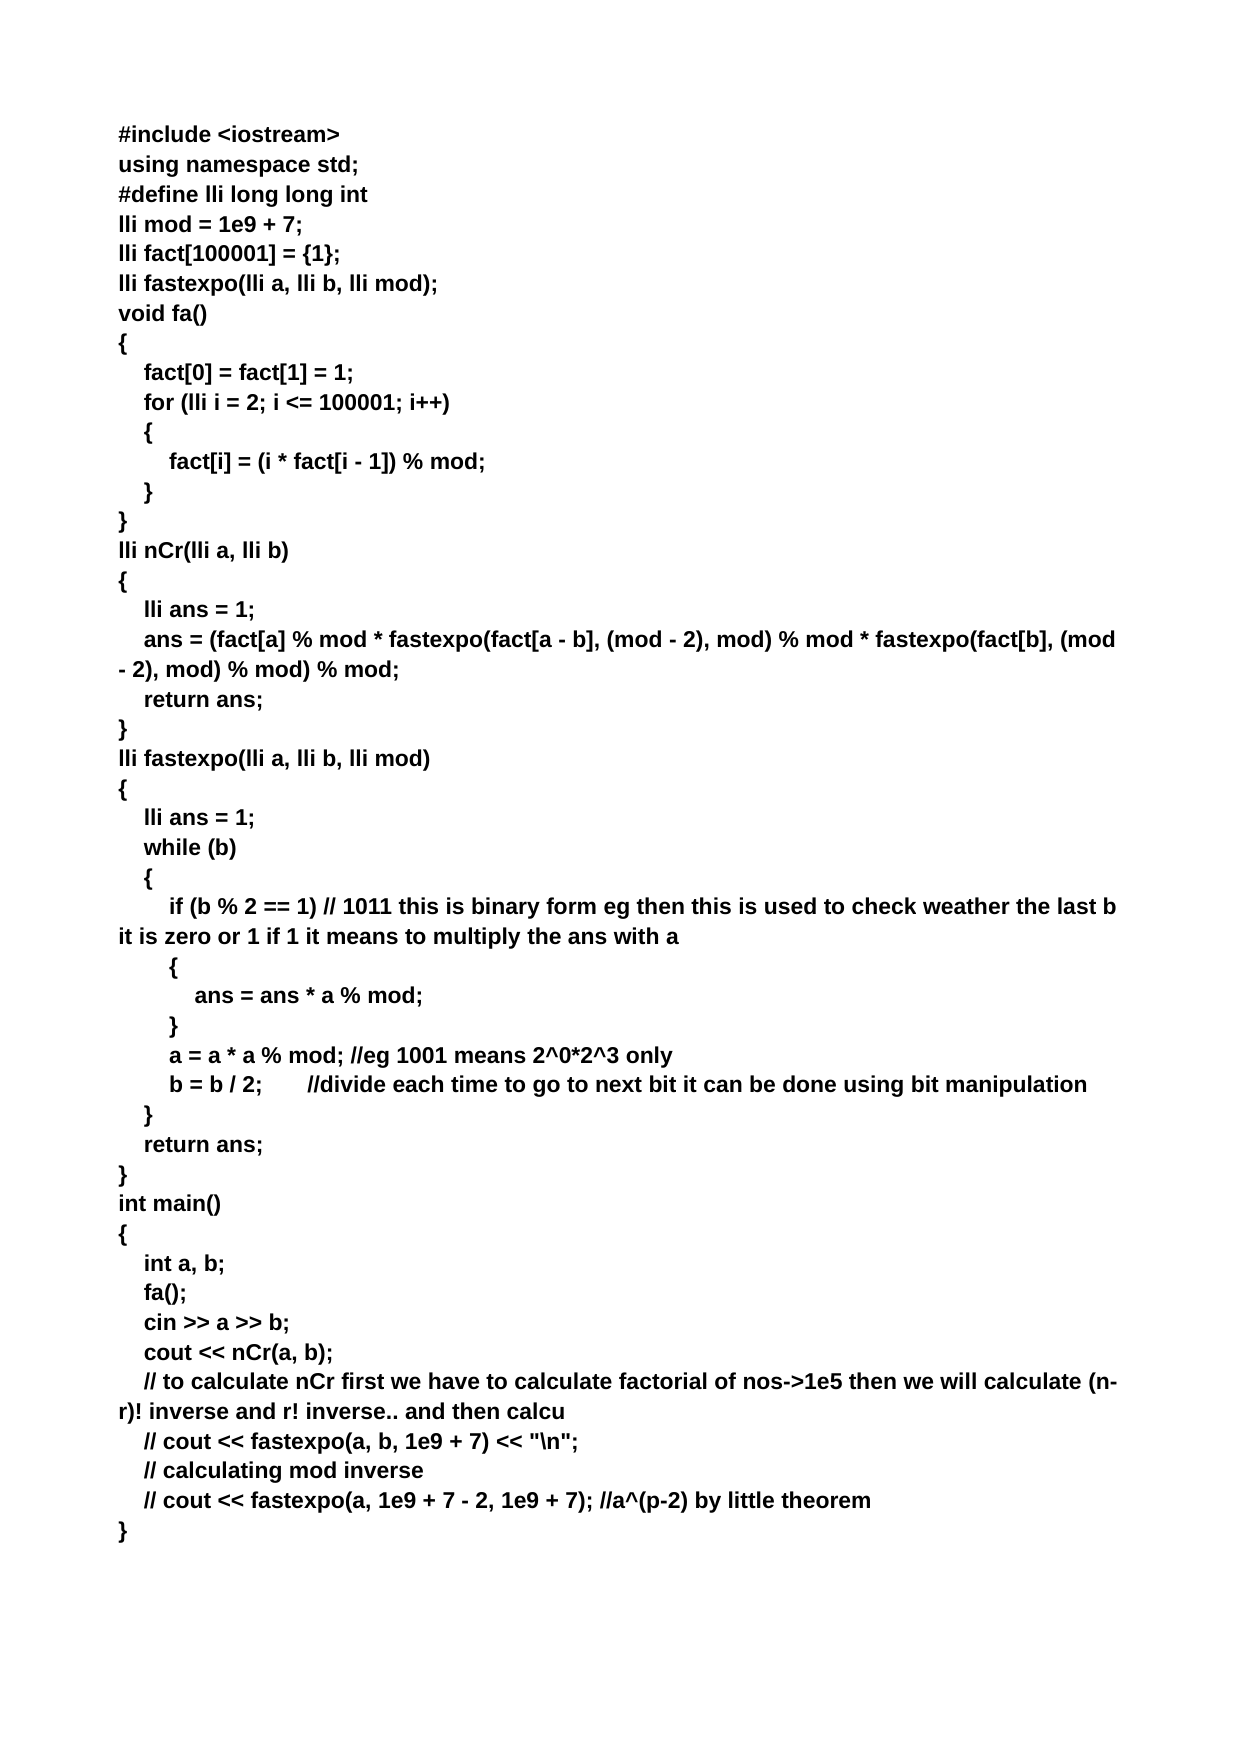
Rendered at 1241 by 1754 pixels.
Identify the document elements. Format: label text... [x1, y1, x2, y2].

text { [118, 771, 1122, 801]
text lli ans = 1; [118, 593, 1122, 623]
text // to calculate nCr first we have to calculate factorial of nos->1e5 then we will calculate (n-r)! inverse and r! inverse.. and then calcu [118, 1365, 1122, 1424]
text while (b) [118, 831, 1122, 860]
text b = b / 2; //divide each time to go to next bit it can be done using bit manipulation [118, 1068, 1122, 1098]
text } [118, 1513, 1122, 1543]
text { [118, 1217, 1122, 1246]
text return ans; [118, 682, 1122, 712]
text } [118, 504, 1122, 534]
text fact[i] = (i * fact[i - 1]) % mod; [118, 445, 1122, 474]
text } [118, 712, 1122, 742]
text { [118, 415, 1122, 445]
text using namespace std; [118, 148, 1122, 177]
text lli ans = 1; [118, 801, 1122, 831]
text lli fastexpo(lli a, lli b, lli mod) [118, 742, 1122, 771]
text { [118, 326, 1122, 356]
text lli mod = 1e9 + 7; [118, 207, 1122, 237]
text // calculating mod inverse [118, 1454, 1122, 1484]
text int a, b; [118, 1246, 1122, 1276]
text ans = ans * a % mod; [118, 979, 1122, 1009]
text lli fastexpo(lli a, lli b, lli mod); [118, 267, 1122, 296]
text // cout << fastexpo(a, b, 1e9 + 7) << "\n"; [118, 1424, 1122, 1454]
text } [118, 474, 1122, 504]
text fact[0] = fact[1] = 1; [118, 356, 1122, 385]
text ans = (fact[a] % mod * fastexpo(fact[a - b], (mod - 2), mod) % mod * fastexpo(fact[b], (mod - 2), mod) % mod) % mod; [118, 623, 1122, 682]
text { [118, 860, 1122, 890]
text } [118, 1098, 1122, 1127]
text a = a * a % mod; //eg 1001 means 2^0*2^3 only [118, 1038, 1122, 1068]
text lli nCr(lli a, lli b) [118, 534, 1122, 563]
text void fa() [118, 296, 1122, 326]
text { [118, 949, 1122, 979]
text } [118, 1157, 1122, 1187]
text if (b % 2 == 1) // 1011 this is binary form eg then this is used to check weather the last bit is zero or 1 if 1 it means to multiply the ans with a [118, 890, 1122, 949]
text fa(); [118, 1276, 1122, 1306]
text cout << nCr(a, b); [118, 1335, 1122, 1365]
text // cout << fastexpo(a, 1e9 + 7 - 2, 1e9 + 7); //a^(p-2) by little theorem [118, 1484, 1122, 1513]
text } [118, 1009, 1122, 1038]
text lli fact[100001] = {1}; [118, 237, 1122, 267]
text for (lli i = 2; i <= 100001; i++) [118, 385, 1122, 415]
text int main() [118, 1187, 1122, 1217]
text cin >> a >> b; [118, 1306, 1122, 1335]
text return ans; [118, 1127, 1122, 1157]
text #define lli long long int [118, 177, 1122, 207]
text { [118, 563, 1122, 593]
text #include <iostream> [118, 118, 1122, 148]
